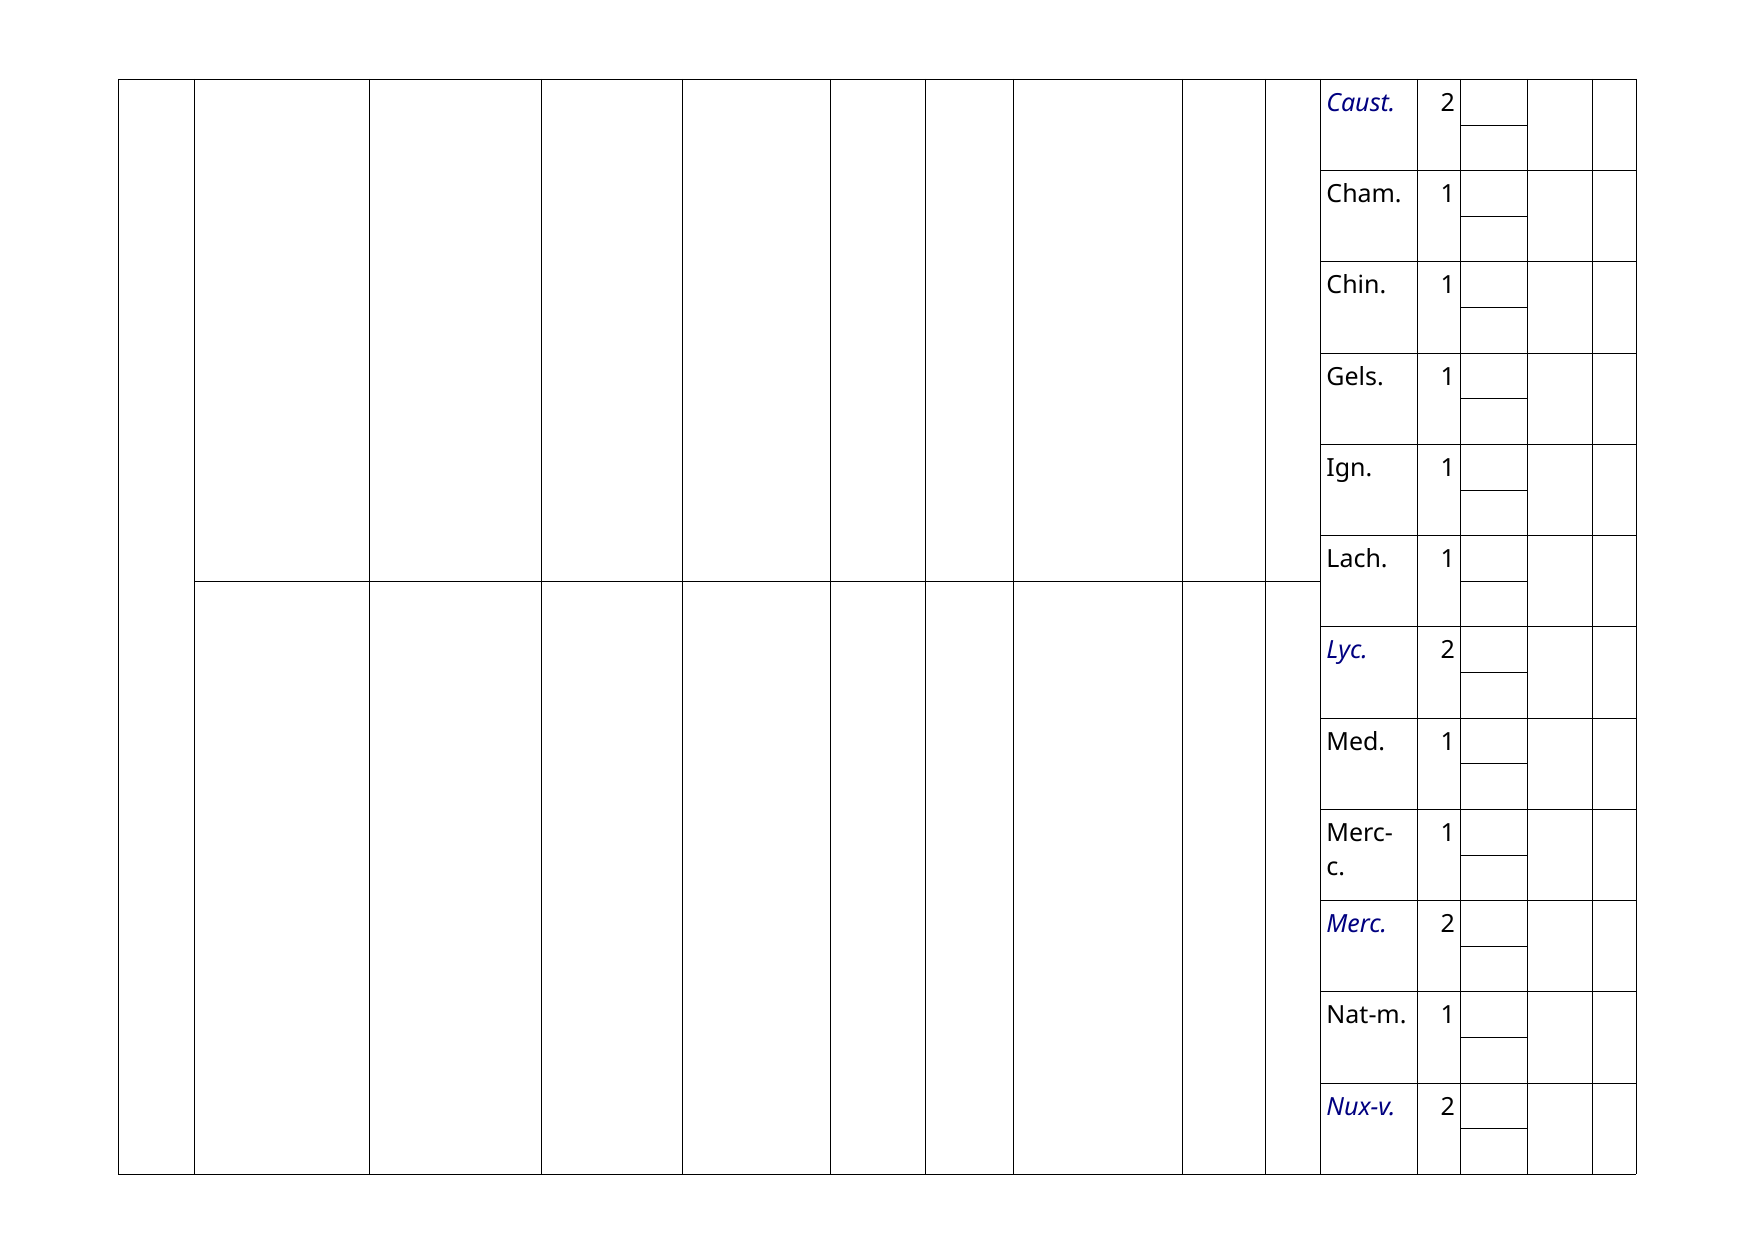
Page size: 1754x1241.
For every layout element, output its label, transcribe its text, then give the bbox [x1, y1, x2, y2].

table_cell Chin. [1321, 262, 1417, 353]
table_cell [1528, 901, 1592, 991]
table_cell [1461, 1038, 1527, 1083]
table_cell [1528, 80, 1592, 170]
table_cell [1266, 80, 1320, 581]
table_cell [1461, 262, 1527, 307]
table_cell 1 [1418, 536, 1460, 626]
table_cell [1528, 627, 1592, 718]
table_cell [1528, 719, 1592, 809]
table_cell [542, 582, 682, 1174]
table_cell [1593, 80, 1636, 170]
table_cell Gels. [1321, 354, 1417, 444]
table_cell [1461, 673, 1527, 718]
table_cell [1183, 80, 1265, 581]
table_cell [1461, 1084, 1527, 1128]
table_cell [1461, 1129, 1527, 1174]
table_cell [1593, 536, 1636, 626]
table_cell 1 [1418, 719, 1460, 809]
table_cell 1 [1418, 262, 1460, 353]
table_cell [1528, 171, 1592, 261]
table_cell 1 [1418, 810, 1460, 900]
table_cell [1593, 354, 1636, 444]
table_cell [119, 80, 194, 1174]
table_cell [1528, 992, 1592, 1083]
table_cell [195, 582, 369, 1174]
table_cell Caust. [1321, 80, 1417, 170]
table_cell [1593, 1084, 1636, 1174]
table_cell [1461, 536, 1527, 581]
table_cell [1528, 810, 1592, 900]
table_cell [1461, 810, 1527, 854]
table_cell [370, 582, 541, 1174]
table_cell [1461, 217, 1527, 261]
table_cell 2 [1418, 1084, 1460, 1174]
table_cell [1593, 810, 1636, 900]
table_cell [1461, 719, 1527, 763]
table_cell [926, 582, 1013, 1174]
table_cell Merc. [1321, 901, 1417, 991]
table_cell Cham. [1321, 171, 1417, 261]
table_cell [370, 80, 541, 581]
table_cell [1461, 582, 1527, 626]
table_cell Nat-m. [1321, 992, 1417, 1083]
table_cell [1266, 582, 1320, 1174]
table_cell [1528, 1084, 1592, 1174]
table_cell [831, 80, 925, 581]
table_cell [542, 80, 682, 581]
table_cell [1183, 582, 1265, 1174]
table_cell [1461, 80, 1527, 124]
table_cell Lyc. [1321, 627, 1417, 718]
table_cell [1461, 126, 1527, 170]
table_cell Med. [1321, 719, 1417, 809]
table_cell [1014, 582, 1182, 1174]
table_cell [1528, 354, 1592, 444]
table_cell 1 [1418, 992, 1460, 1083]
table_cell [1593, 901, 1636, 991]
table_cell [1461, 491, 1527, 535]
table_cell [1593, 719, 1636, 809]
table_cell [1461, 445, 1527, 489]
table_cell [1461, 947, 1527, 991]
table_cell [1461, 901, 1527, 946]
table_cell [195, 80, 369, 581]
table_cell [1528, 445, 1592, 535]
table_cell Ign. [1321, 445, 1417, 535]
table_cell [1014, 80, 1182, 581]
table_cell [1461, 354, 1527, 398]
table_cell [1461, 627, 1527, 672]
table_cell Lach. [1321, 536, 1417, 626]
table_cell [1461, 171, 1527, 216]
table_cell 2 [1418, 627, 1460, 718]
table_cell [1593, 445, 1636, 535]
table_cell [1528, 262, 1592, 353]
table_cell [1593, 171, 1636, 261]
table_cell [926, 80, 1013, 581]
table_cell [1461, 856, 1527, 900]
table_cell [1593, 627, 1636, 718]
table_cell [683, 80, 830, 581]
table_cell [831, 582, 925, 1174]
table_cell [1461, 399, 1527, 444]
table_cell 1 [1418, 354, 1460, 444]
table_cell 1 [1418, 171, 1460, 261]
table_cell 1 [1418, 445, 1460, 535]
table_cell 2 [1418, 80, 1460, 170]
table_cell 2 [1418, 901, 1460, 991]
table_cell [1593, 992, 1636, 1083]
table_cell [1593, 262, 1636, 353]
table_cell [683, 582, 830, 1174]
table_cell [1461, 992, 1527, 1037]
table_cell [1461, 764, 1527, 809]
table_cell Merc-c. [1321, 810, 1417, 900]
table_cell [1461, 308, 1527, 353]
table_cell Nux-v. [1321, 1084, 1417, 1174]
table_cell [1528, 536, 1592, 626]
